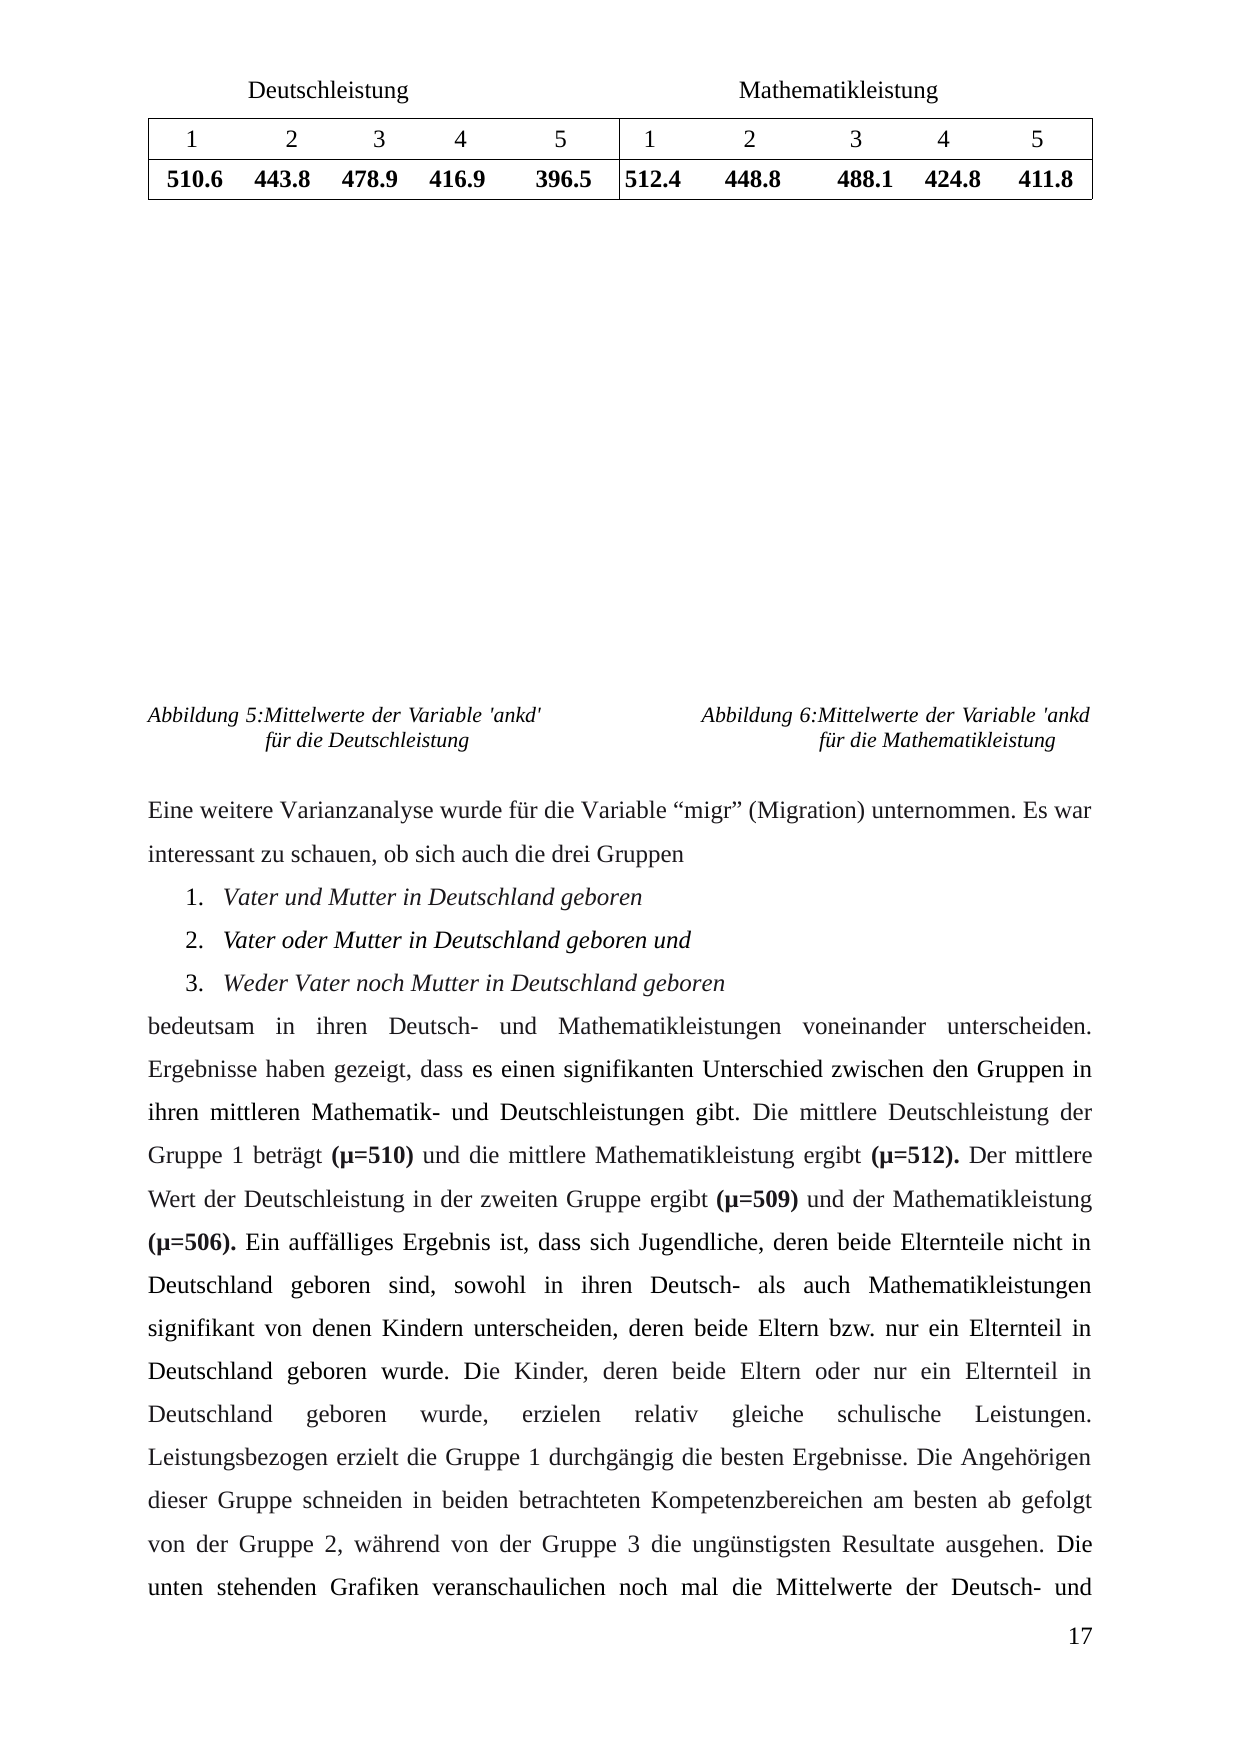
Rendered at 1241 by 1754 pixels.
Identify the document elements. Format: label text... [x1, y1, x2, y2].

table_cell 510.6 443.8 478.9 416.9 396.5 [149, 160, 619, 199]
table_header 1 2 3 4 5 [620, 119, 1092, 158]
table_header 1 2 3 4 5 [149, 119, 619, 158]
list Vater und Mutter in Deutschland geboren [185, 882, 1093, 911]
text Eine weitere Varianzanalyse wurde für die Variable “migr” (Migration) unternommen. Es war interessant zu schauen, ob sich auch die drei Gruppen [148, 796, 1093, 867]
text bedeutsam in ihren Deutsch- und Mathematikleistungen voneinander unterscheiden. Ergebnisse haben gezeigt, dass es einen signifikanten Unterschied zwischen den Gruppen in ihren mittleren Mathematik- und Deutschleistungen gibt. Die mittlere Deutschleistung der Gruppe 1 beträgt (μ=510) und die mittlere Mathematikleistung ergibt (μ=512). Der mittlere Wert der Deutschleistung in der zweiten Gruppe ergibt (μ=509) und der Mathematikleistung (μ=506). Ein auffälliges Ergebnis ist, dass sich Jugendliche, deren beide Elternteile nicht in Deutschland geboren sind, sowohl in ihren Deutsch- als auch Mathematikleistungen signifikant von denen Kindern unterscheiden, deren beide Eltern bzw. nur ein Elternteil in Deutschland geboren wurde. Die Kinder, deren beide Eltern oder nur ein Elternteil in Deutschland geboren wurde, erzielen relativ gleiche schulische Leistungen. Leistungsbezogen erzielt die Gruppe 1 durchgängig die besten Ergebnisse. Die Angehörigen dieser Gruppe schneiden in beiden betrachteten Kompetenzbereichen am besten ab gefolgt von der Gruppe 2, während von der Gruppe 3 die ungünstigsten Resultate ausgehen. Die unten stehenden Grafiken veranschaulichen noch mal die Mittelwerte der Deutsch- und [148, 1011, 1093, 1601]
text Deutschleistung Mathematikleistung [148, 75, 1093, 104]
table_cell 512.4 448.8 488.1 424.8 411.8 [620, 160, 1092, 199]
text Abbildung 5:Mittelwerte der Variable 'ankd' Abbildung 6:Mittelwerte der Variable 'ankd für die Deutschleistung für die Mathematikleistung [148, 702, 1093, 752]
list Vater oder Mutter in Deutschland geboren und [185, 925, 1093, 954]
list Weder Vater noch Mutter in Deutschland geboren [185, 968, 1093, 997]
